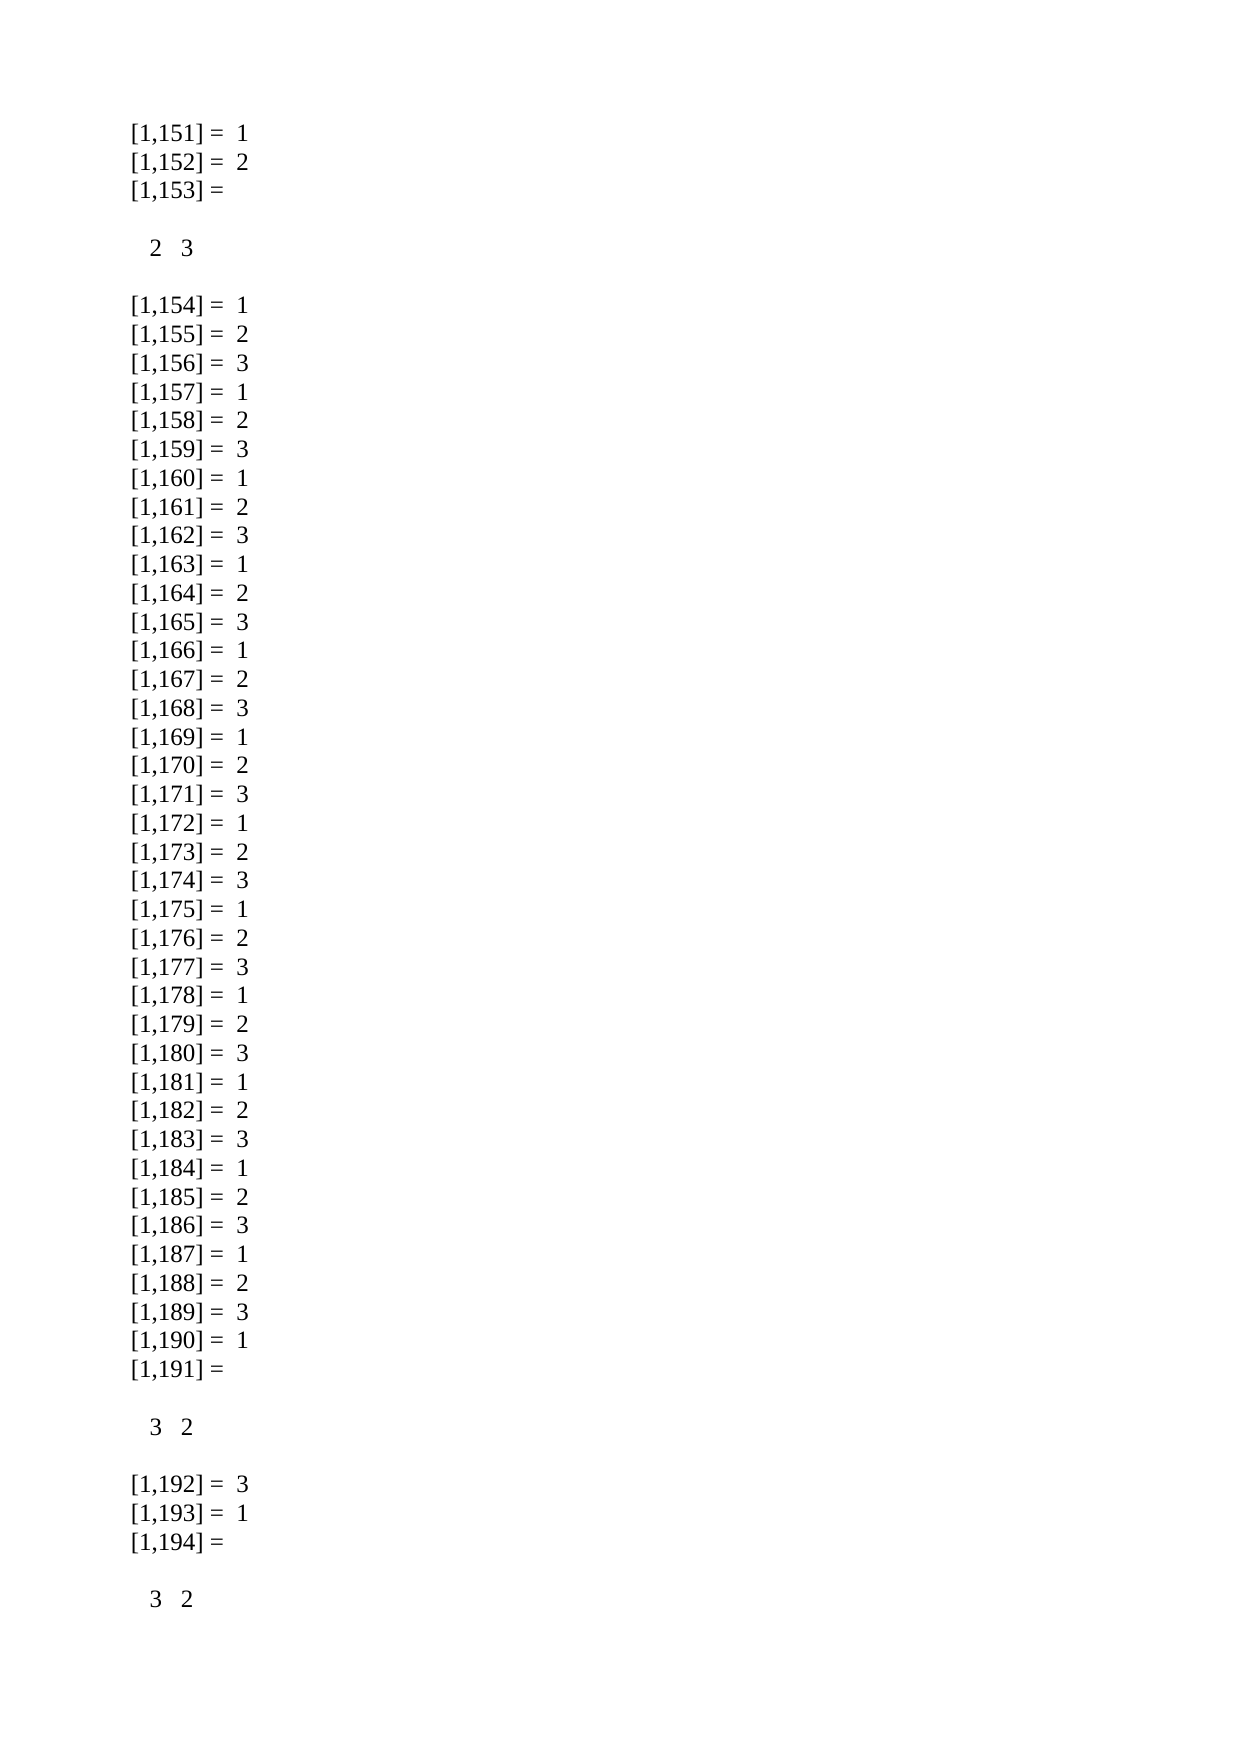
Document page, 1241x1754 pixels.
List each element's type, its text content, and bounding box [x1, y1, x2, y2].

text [1,169] = 1 [118, 722, 1122, 751]
text [1,188] = 2 [118, 1268, 1122, 1297]
text [1,180] = 3 [118, 1038, 1122, 1067]
text [1,172] = 1 [118, 808, 1122, 837]
text [1,155] = 2 [118, 319, 1122, 348]
text [1,153] = [118, 176, 1122, 204]
text [1,192] = 3 [118, 1469, 1122, 1498]
text [1,174] = 3 [118, 866, 1122, 894]
text [1,170] = 2 [118, 751, 1122, 779]
text [1,183] = 3 [118, 1124, 1122, 1153]
text [1,193] = 1 [118, 1498, 1122, 1527]
text [1,189] = 3 [118, 1297, 1122, 1326]
text [1,151] = 1 [118, 118, 1122, 147]
text [1,167] = 2 [118, 664, 1122, 693]
text [1,179] = 2 [118, 1009, 1122, 1038]
text [1,186] = 3 [118, 1211, 1122, 1239]
text [1,158] = 2 [118, 406, 1122, 434]
text [1,152] = 2 [118, 147, 1122, 176]
text 2 3 [118, 233, 1122, 262]
text [1,182] = 2 [118, 1096, 1122, 1124]
text [1,185] = 2 [118, 1182, 1122, 1211]
text [1,160] = 1 [118, 463, 1122, 492]
text [1,184] = 1 [118, 1153, 1122, 1182]
text 3 2 [118, 1412, 1122, 1441]
text [1,163] = 1 [118, 549, 1122, 578]
text [1,171] = 3 [118, 779, 1122, 808]
text [1,187] = 1 [118, 1239, 1122, 1268]
text [1,161] = 2 [118, 492, 1122, 521]
text [1,194] = [118, 1527, 1122, 1556]
text [1,159] = 3 [118, 434, 1122, 463]
text [1,178] = 1 [118, 981, 1122, 1009]
text [1,175] = 1 [118, 894, 1122, 923]
text [1,154] = 1 [118, 291, 1122, 319]
text [1,162] = 3 [118, 521, 1122, 549]
text [1,168] = 3 [118, 693, 1122, 722]
text [1,176] = 2 [118, 923, 1122, 952]
text [1,173] = 2 [118, 837, 1122, 866]
text [1,191] = [118, 1354, 1122, 1383]
text [1,166] = 1 [118, 636, 1122, 664]
text [1,190] = 1 [118, 1326, 1122, 1354]
text [1,156] = 3 [118, 348, 1122, 377]
text [1,181] = 1 [118, 1067, 1122, 1096]
text [1,157] = 1 [118, 377, 1122, 406]
text [1,164] = 2 [118, 578, 1122, 607]
text [1,165] = 3 [118, 607, 1122, 636]
text 3 2 [118, 1584, 1122, 1613]
text [1,177] = 3 [118, 952, 1122, 981]
